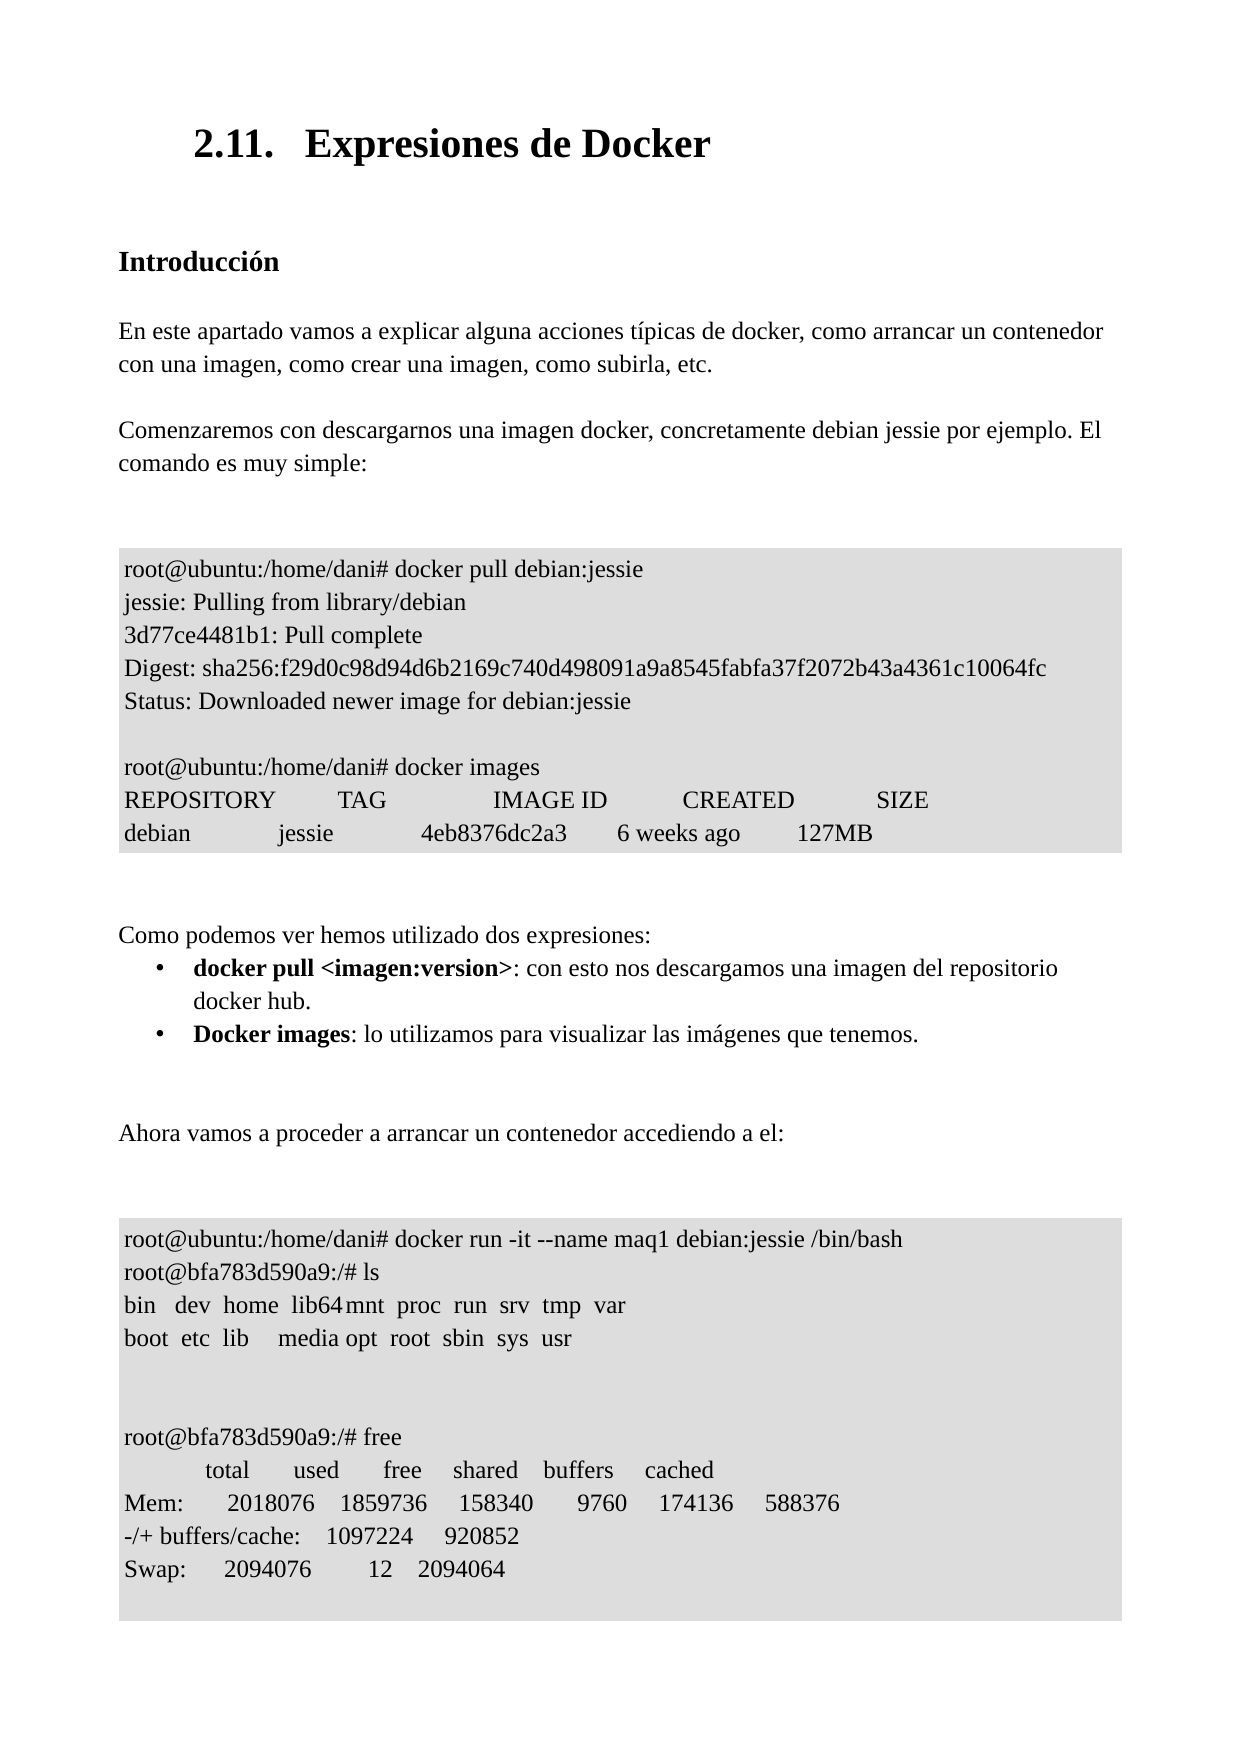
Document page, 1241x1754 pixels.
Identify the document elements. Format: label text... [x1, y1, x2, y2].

text Comenzaremos con descargarnos una imagen docker, concretamente debian jessie por ejemplo. El comando es muy simple: [118, 415, 1122, 477]
table_header root@ubuntu:/home/dani# docker pull debian:jessie jessie: Pulling from library/debian 3d77ce4481b1: Pull complete Digest: sha256:f29d0c98d94d6b2169c740d498091a9a8545fabfa37f2072b43a4361c10064fc Status: Downloaded newer image for debian:jessie root@ubuntu:/home/dani# docker images REPOSITORY TAG IMAGE ID CREATED SIZE debian jessie 4eb8376dc2a3 6 weeks ago 127MB [119, 548, 1122, 853]
subtitle Expresiones de Docker [193, 118, 1122, 166]
list docker pull <imagen:version>: con esto nos descargamos una imagen del repositorio docker hub. [156, 953, 1122, 1014]
table_header root@ubuntu:/home/dani# docker run -it --name maq1 debian:jessie /bin/bash root@bfa783d590a9:/# ls bin dev home lib64 mnt proc run srv tmp var boot etc lib media opt root sbin sys usr root@bfa783d590a9:/# free total used free shared buffers cached Mem: 2018076 1859736 158340 9760 174136 588376 -/+ buffers/cache: 1097224 920852 Swap: 2094076 12 2094064 [119, 1218, 1122, 1621]
list Docker images: lo utilizamos para visualizar las imágenes que tenemos. [156, 1019, 1122, 1048]
text Como podemos ver hemos utilizado dos expresiones: [118, 920, 1122, 948]
text En este apartado vamos a explicar alguna acciones típicas de docker, como arrancar un contenedor con una imagen, como crear una imagen, como subirla, etc. [118, 316, 1122, 378]
text Introducción [118, 244, 1122, 278]
text Ahora vamos a proceder a arrancar un contenedor accediendo a el: [118, 1118, 1122, 1147]
